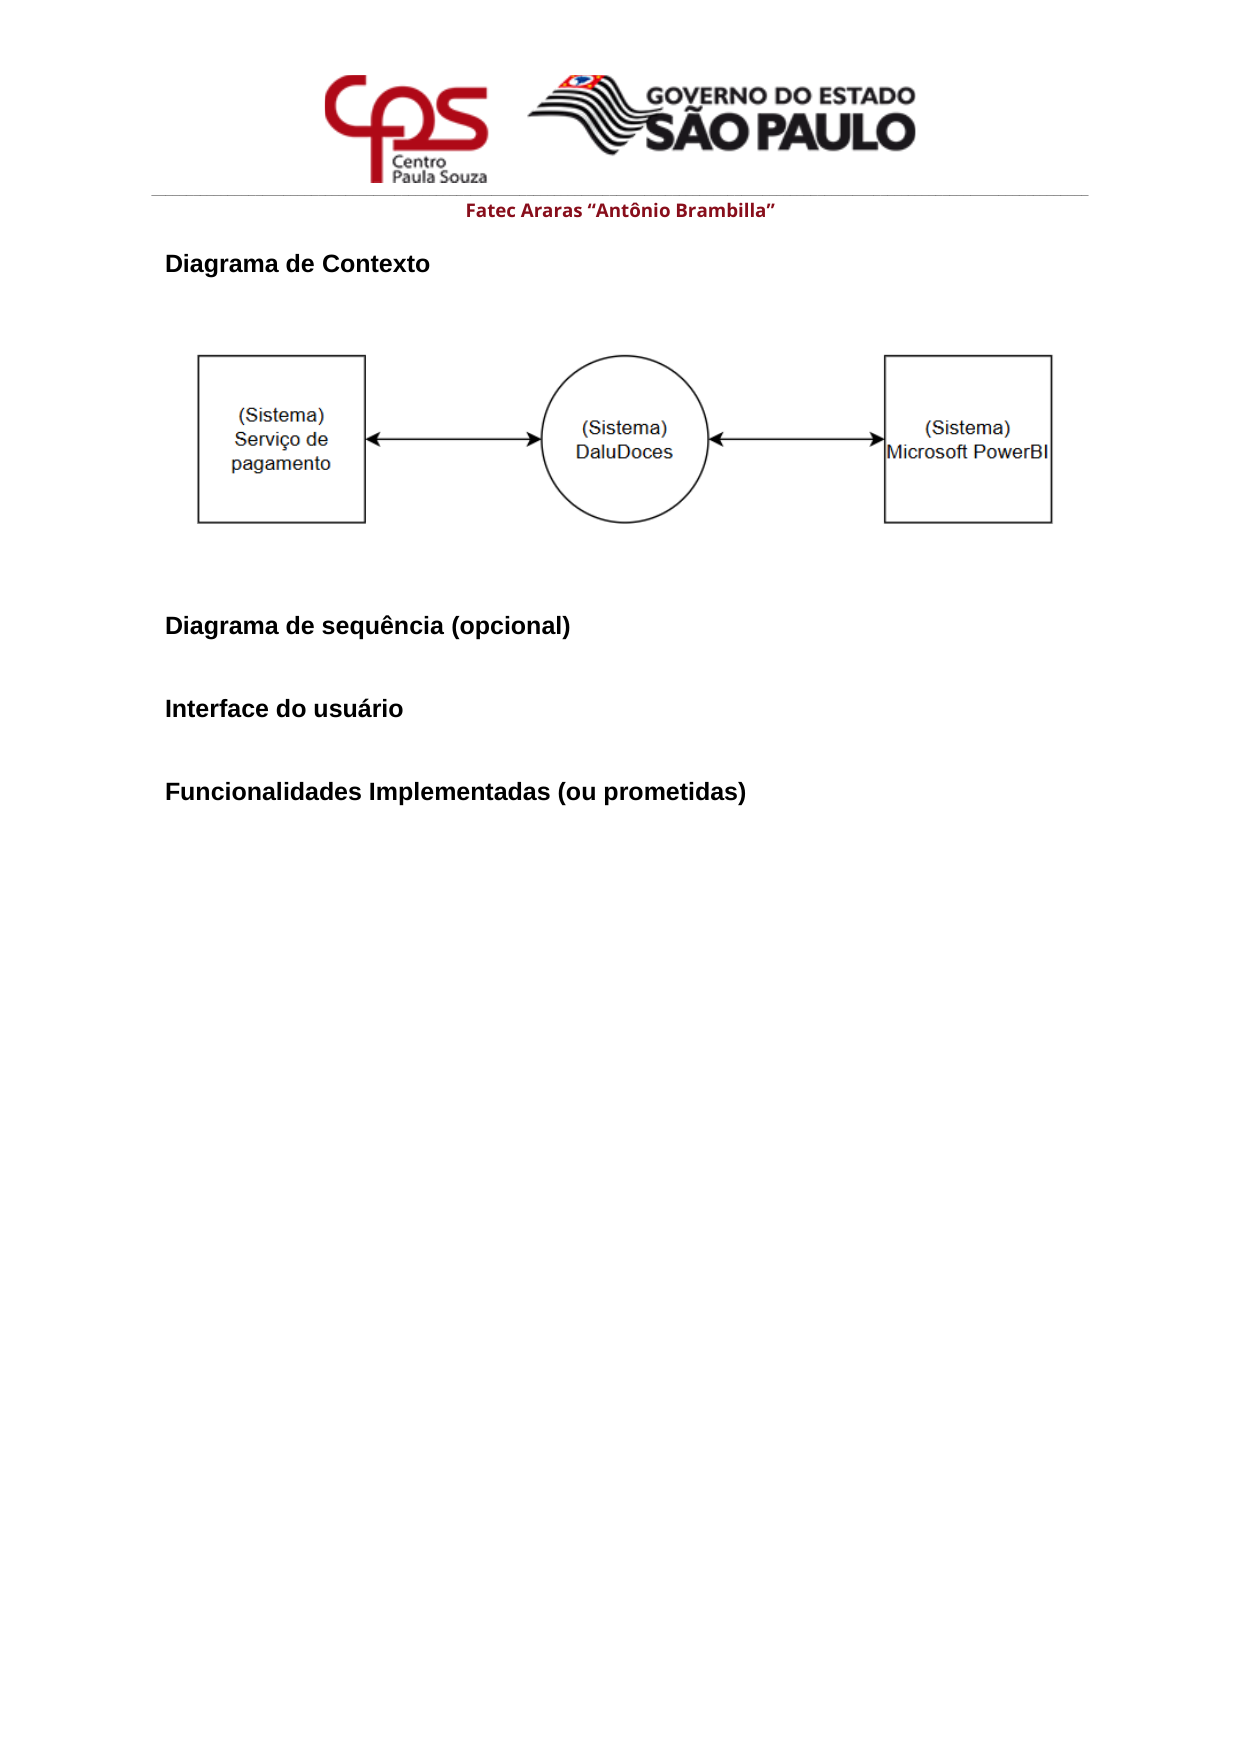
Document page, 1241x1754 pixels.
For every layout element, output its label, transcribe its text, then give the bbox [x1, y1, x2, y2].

subtitle Diagrama de Contexto [165, 249, 1090, 278]
subtitle Interface do usuário [165, 694, 1090, 723]
subtitle Diagrama de sequência (opcional) [165, 611, 1090, 640]
subtitle Funcionalidades Implementadas (ou prometidas) [165, 777, 1090, 806]
